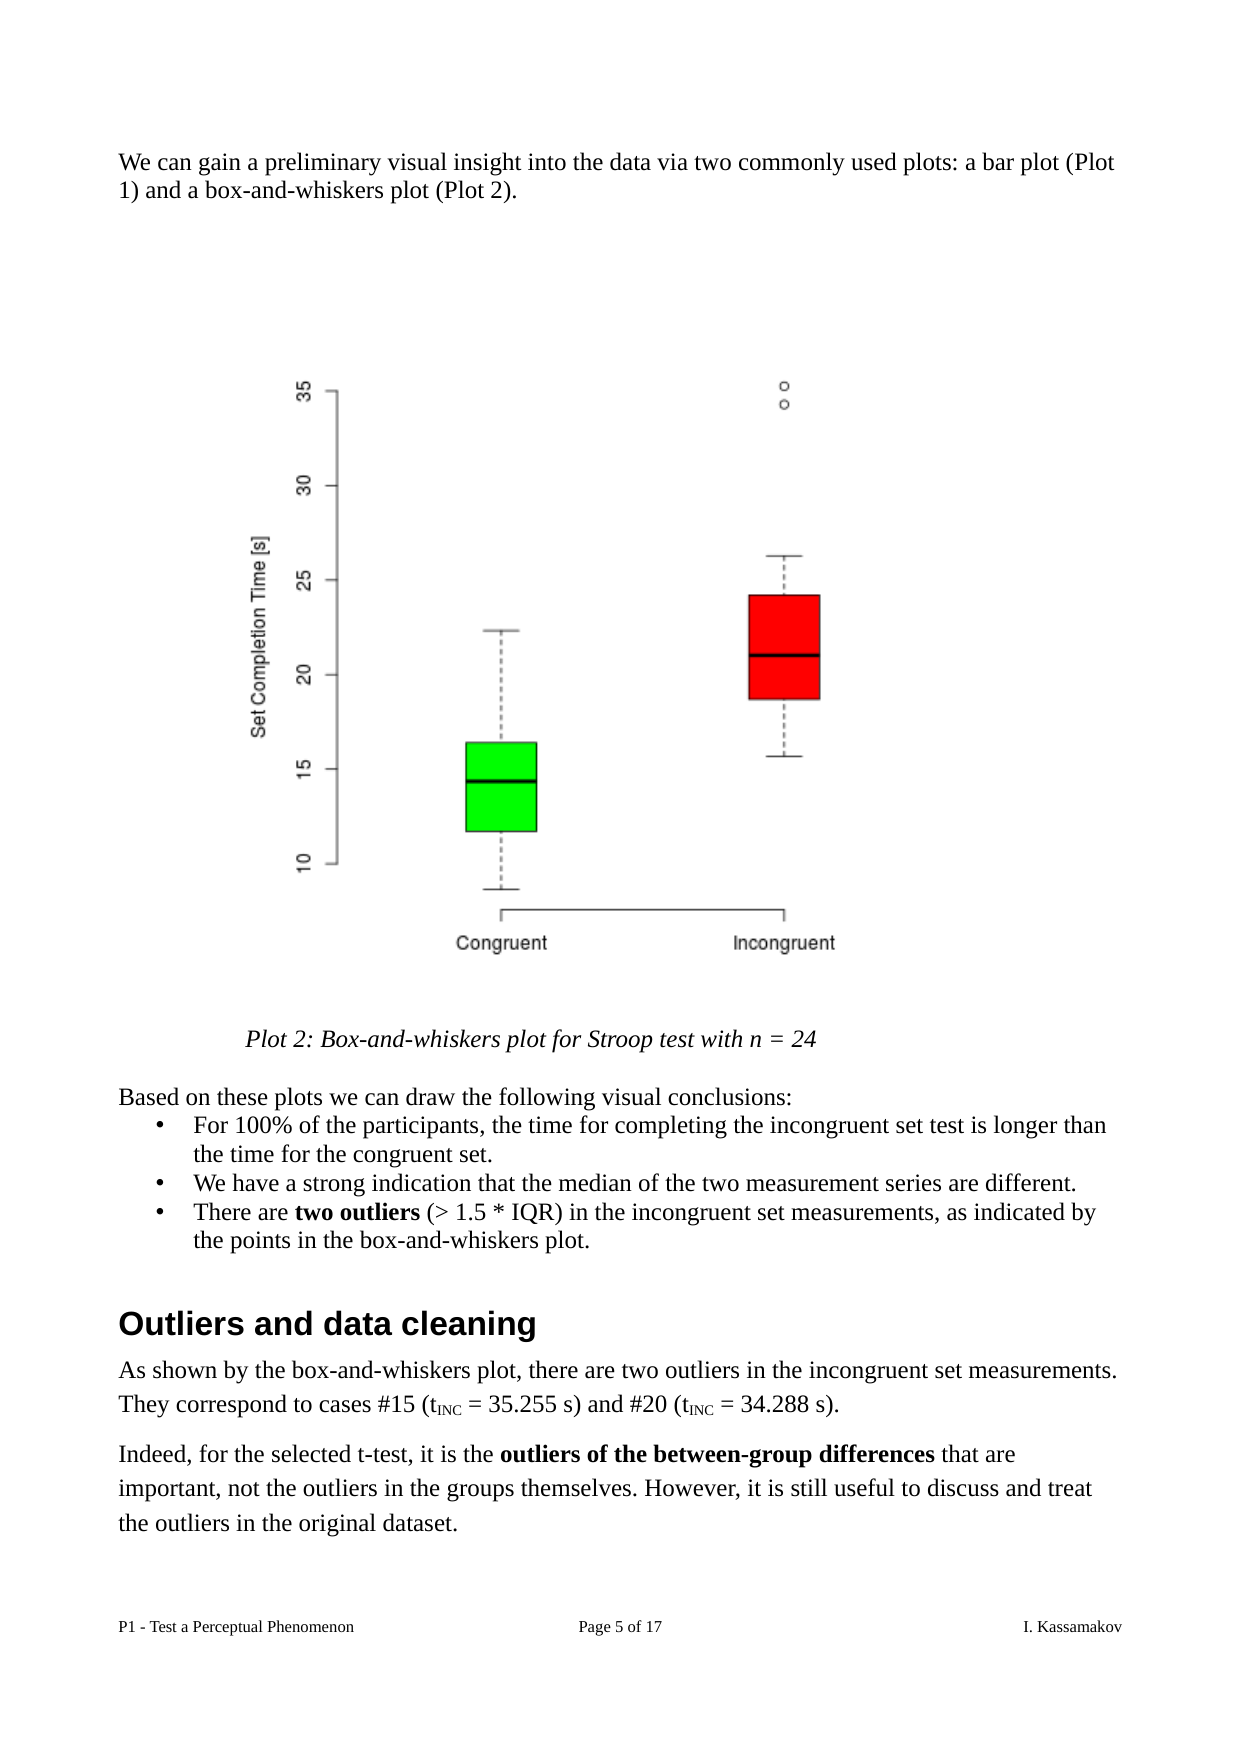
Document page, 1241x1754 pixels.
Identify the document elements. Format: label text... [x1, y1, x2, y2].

list There are two outliers (> 1.5 * IQR) in the incongruent set measurements, as indicated by the points in the box-and-whiskers plot. [156, 1197, 1122, 1254]
text Plot 2: Box-and-whiskers plot for Stroop test with n = 24 [245, 1025, 995, 1053]
text As shown by the box-and-whiskers plot, there are two outliers in the incongruent set measurements. They correspond to cases #15 (tINC = 35.255 s) and #20 (tINC = 34.288 s). [118, 1355, 1122, 1418]
subtitle Outliers and data cleaning [118, 1304, 1122, 1343]
picture [245, 274, 995, 1025]
list We have a strong indication that the median of the two measurement series are different. [156, 1168, 1122, 1197]
list For 100% of the participants, the time for completing the incongruent set test is longer than the time for the congruent set. [156, 1111, 1122, 1168]
text Based on these plots we can draw the following visual conclusions: [118, 1082, 1122, 1111]
text Indeed, for the selected t-test, it is the outliers of the between-group differences that are important, not the outliers in the groups themselves. However, it is still useful to discuss and treat the outliers in the original dataset. [118, 1439, 1122, 1536]
text We can gain a preliminary visual insight into the data via two commonly used plots: a bar plot (Plot 1) and a box-and-whiskers plot (Plot 2). [118, 147, 1122, 204]
